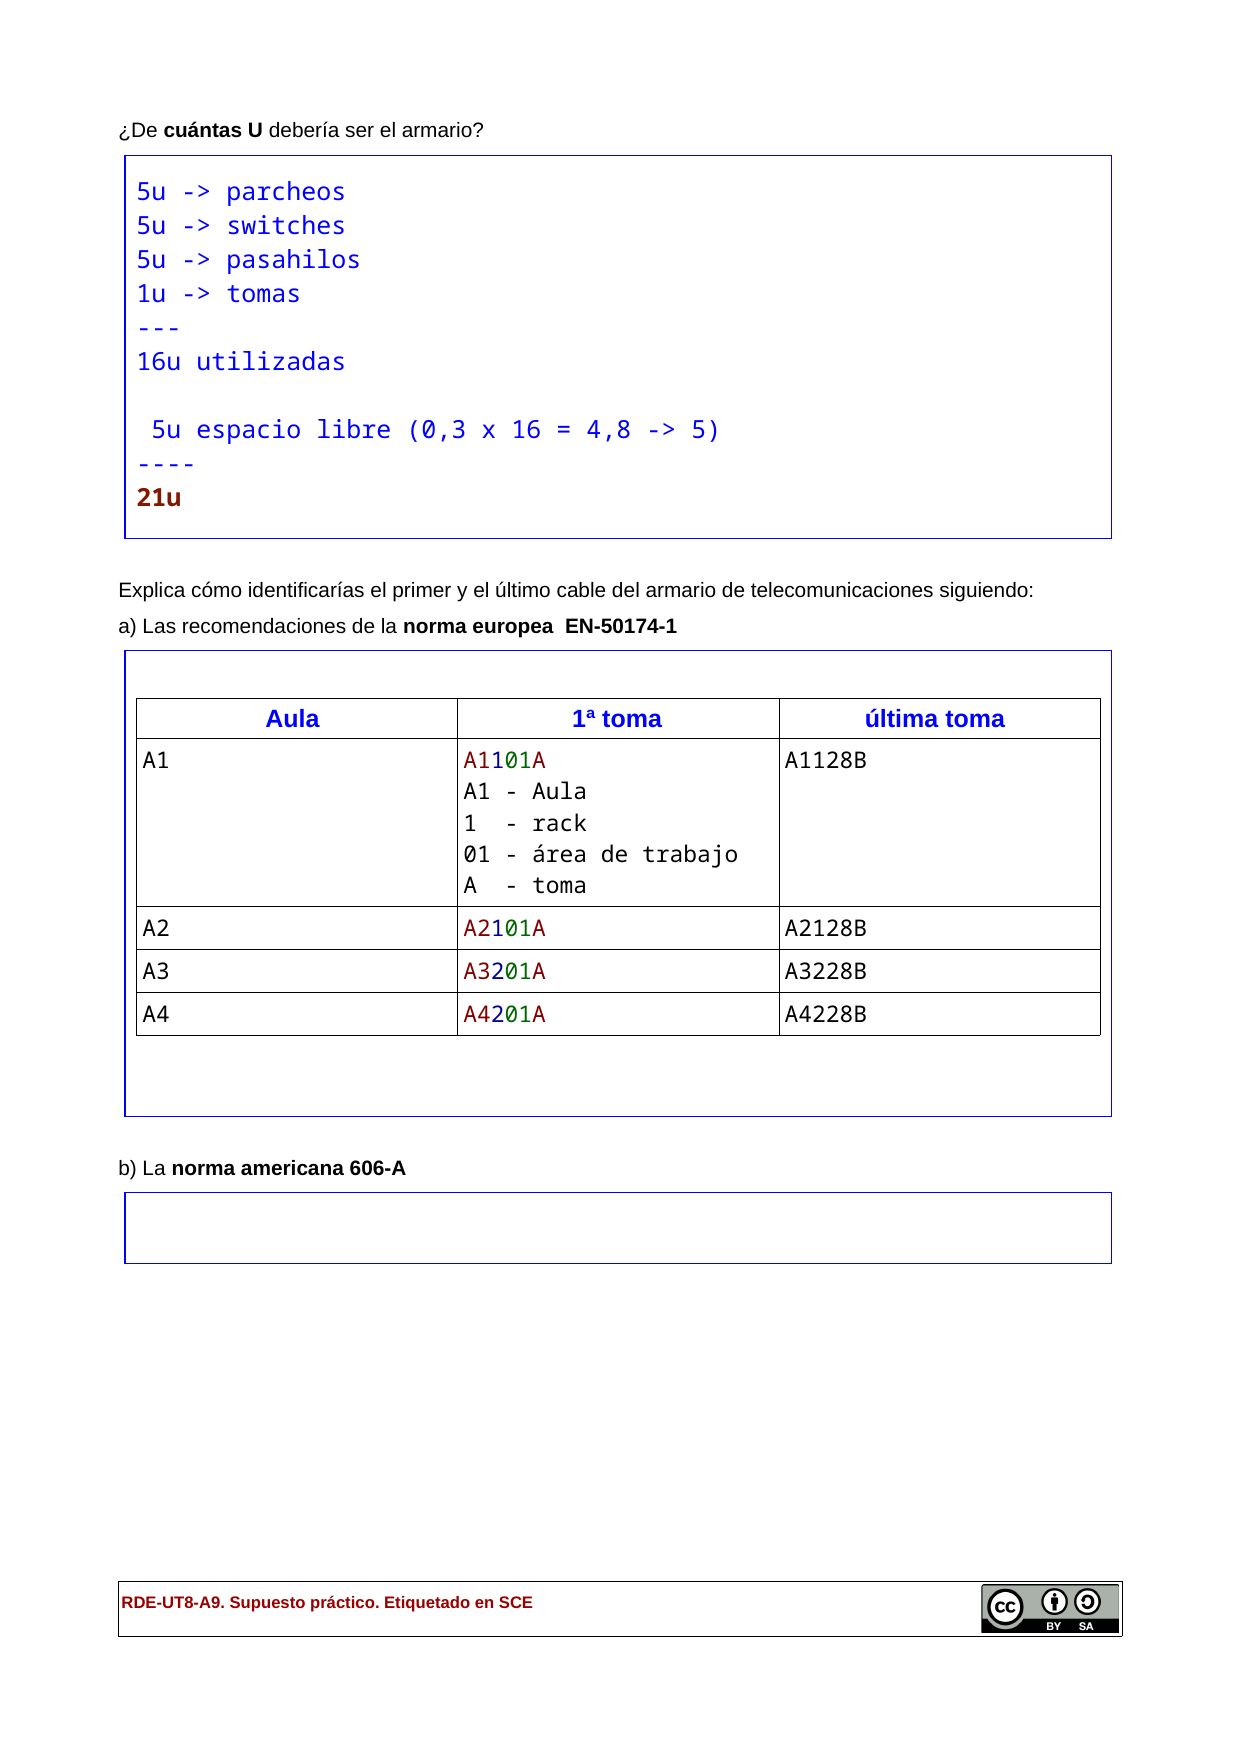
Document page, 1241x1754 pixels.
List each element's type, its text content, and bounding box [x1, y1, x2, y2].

table_header [126, 651, 1111, 1116]
table_cell A2101A [458, 907, 779, 949]
table_header 1ª toma [458, 699, 779, 738]
table_header última toma [780, 699, 1100, 738]
text Explica cómo identificarías el primer y el último cable del armario de telecomunicaciones siguiendo: [118, 577, 1122, 601]
table_cell A1101A A1 - Aula 1 - rack 01 - área de trabajo A - toma [458, 739, 779, 906]
text ¿De cuántas U debería ser el armario? [118, 118, 1122, 142]
table_cell A3228B [780, 950, 1100, 992]
table_cell A3 [137, 950, 457, 992]
table_cell A1 [137, 739, 457, 906]
table_cell A3201A [458, 950, 779, 992]
text a) Las recomendaciones de la norma europea EN-50174-1 [118, 614, 1122, 638]
table_header 5u -> parcheos 5u -> switches 5u -> pasahilos 1u -> tomas --- 16u utilizadas 5u espacio libre (0,3 x 16 = 4,8 -> 5) ---- 21u [126, 156, 1111, 538]
table_cell A4228B [780, 993, 1100, 1034]
table_cell A4 [137, 993, 457, 1034]
table_cell A1128B [780, 739, 1100, 906]
text b) La norma americana 606-A [118, 1156, 1122, 1179]
table_header Aula [137, 699, 457, 738]
table_header [126, 1193, 1111, 1263]
picture [981, 1584, 1119, 1633]
table_cell A2128B [780, 907, 1100, 949]
table_cell A2 [137, 907, 457, 949]
table_cell A4201A [458, 993, 779, 1034]
